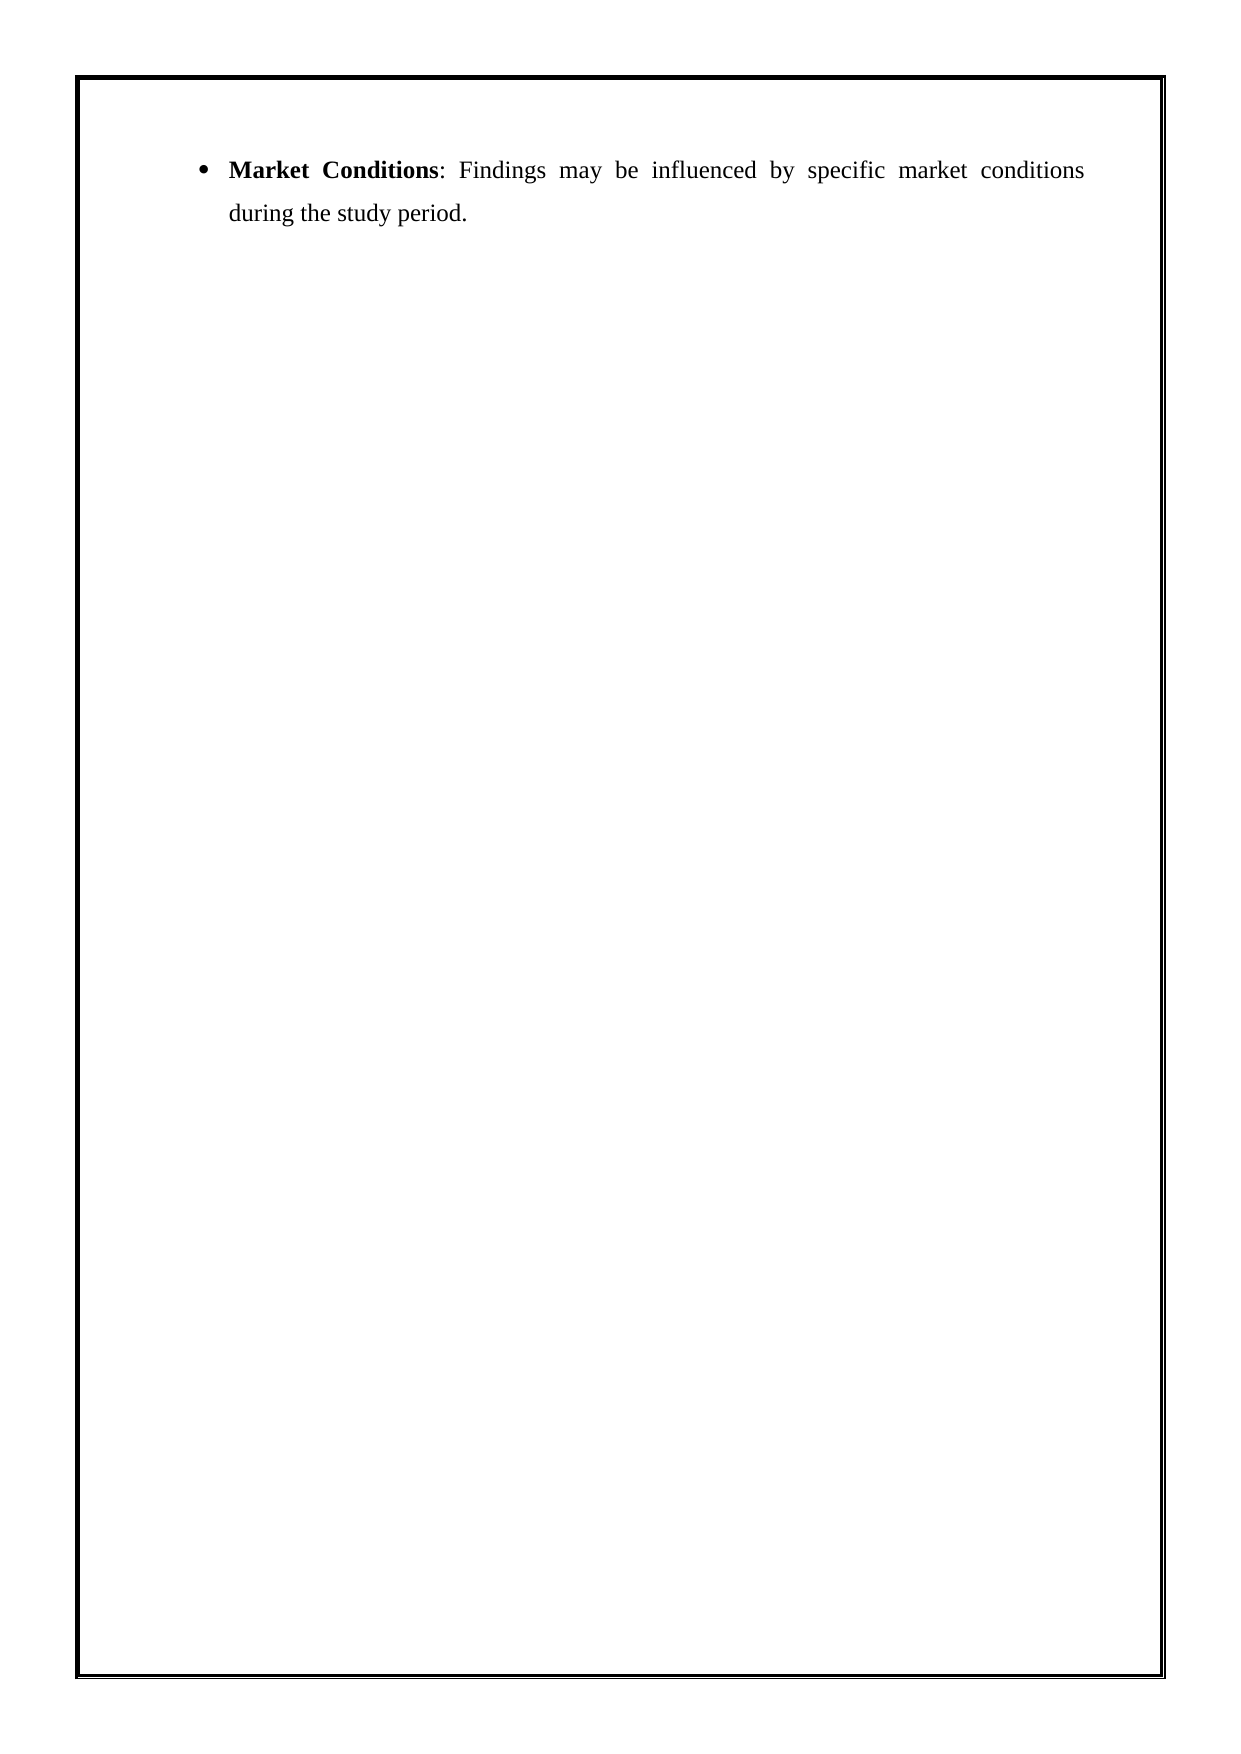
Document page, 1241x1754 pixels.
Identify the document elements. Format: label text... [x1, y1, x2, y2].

list Market Conditions: Findings may be influenced by specific market conditions during the study period. [199, 155, 1085, 227]
